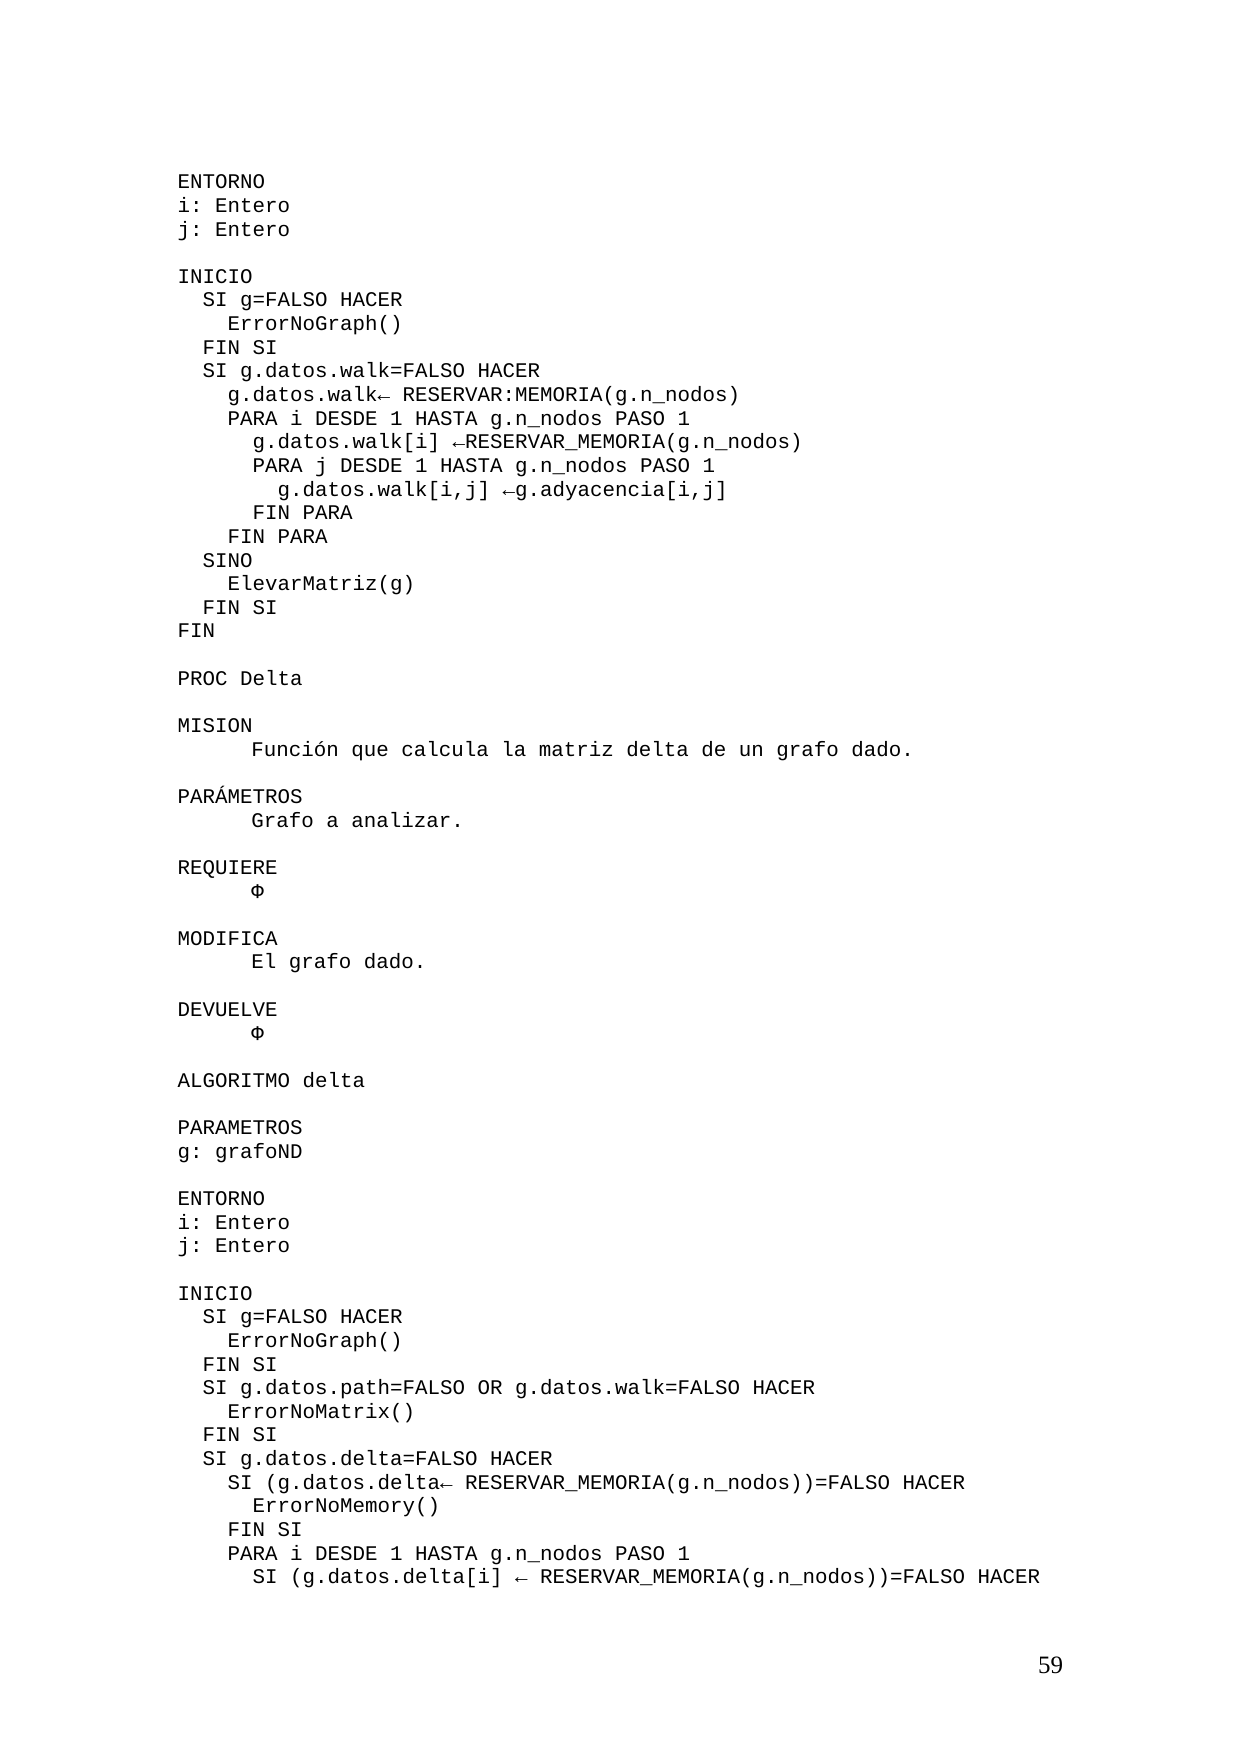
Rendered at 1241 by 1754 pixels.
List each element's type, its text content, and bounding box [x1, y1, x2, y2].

text i: Entero [177, 1212, 1063, 1235]
text SI g.datos.walk=FALSO HACER [177, 360, 1063, 384]
text FIN SI [177, 597, 1063, 621]
text ALGORITMO delta [177, 1070, 1063, 1093]
text DEVUELVE [177, 999, 1063, 1022]
text FIN SI [177, 1353, 1063, 1377]
text INICIO [177, 1283, 1063, 1306]
text Función que calcula la matriz delta de un grafo dado. [177, 739, 1063, 762]
text g.datos.walk[i,j] ←g.adyacencia[i,j] [177, 479, 1063, 502]
text FIN SI [177, 1424, 1063, 1448]
text ErrorNoMatrix() [177, 1401, 1063, 1424]
text ErrorNoGraph() [177, 1330, 1063, 1353]
text SINO [177, 549, 1063, 573]
text INICIO [177, 266, 1063, 289]
text FIN SI [177, 337, 1063, 360]
text El grafo dado. [177, 952, 1063, 975]
text PARA i DESDE 1 HASTA g.n_nodos PASO 1 [177, 1543, 1063, 1566]
text SI (g.datos.delta← RESERVAR_MEMORIA(g.n_nodos))=FALSO HACER [177, 1472, 1063, 1495]
text j: Entero [177, 1235, 1063, 1259]
text FIN PARA [177, 502, 1063, 526]
text SI g.datos.path=FALSO OR g.datos.walk=FALSO HACER [177, 1377, 1063, 1401]
text ErrorNoMemory() [177, 1495, 1063, 1519]
text FIN SI [177, 1519, 1063, 1543]
text g: grafoND [177, 1141, 1063, 1164]
text SI (g.datos.delta[i] ← RESERVAR_MEMORIA(g.n_nodos))=FALSO HACER [177, 1566, 1063, 1590]
text ElevarMatriz(g) [177, 573, 1063, 597]
text SI g.datos.delta=FALSO HACER [177, 1448, 1063, 1472]
text PROC Delta [177, 668, 1063, 691]
text FIN PARA [177, 526, 1063, 549]
text j: Entero [177, 218, 1063, 242]
text ENTORNO [177, 1188, 1063, 1212]
text SI g=FALSO HACER [177, 1306, 1063, 1330]
text i: Entero [177, 195, 1063, 218]
text PARA i DESDE 1 HASTA g.n_nodos PASO 1 [177, 408, 1063, 431]
text REQUIERE [177, 857, 1063, 881]
text FIN [177, 621, 1063, 644]
text PARAMETROS [177, 1117, 1063, 1141]
text MISION [177, 715, 1063, 739]
text ErrorNoGraph() [177, 313, 1063, 337]
text Φ [177, 881, 1063, 904]
text Grafo a analizar. [177, 810, 1063, 833]
text g.datos.walk[i] ←RESERVAR_MEMORIA(g.n_nodos) [177, 431, 1063, 455]
text ENTORNO [177, 171, 1063, 195]
text PARÁMETROS [177, 786, 1063, 810]
text g.datos.walk← RESERVAR:MEMORIA(g.n_nodos) [177, 384, 1063, 408]
text PARA j DESDE 1 HASTA g.n_nodos PASO 1 [177, 455, 1063, 479]
text Φ [177, 1022, 1063, 1046]
text MODIFICA [177, 928, 1063, 952]
text SI g=FALSO HACER [177, 289, 1063, 313]
